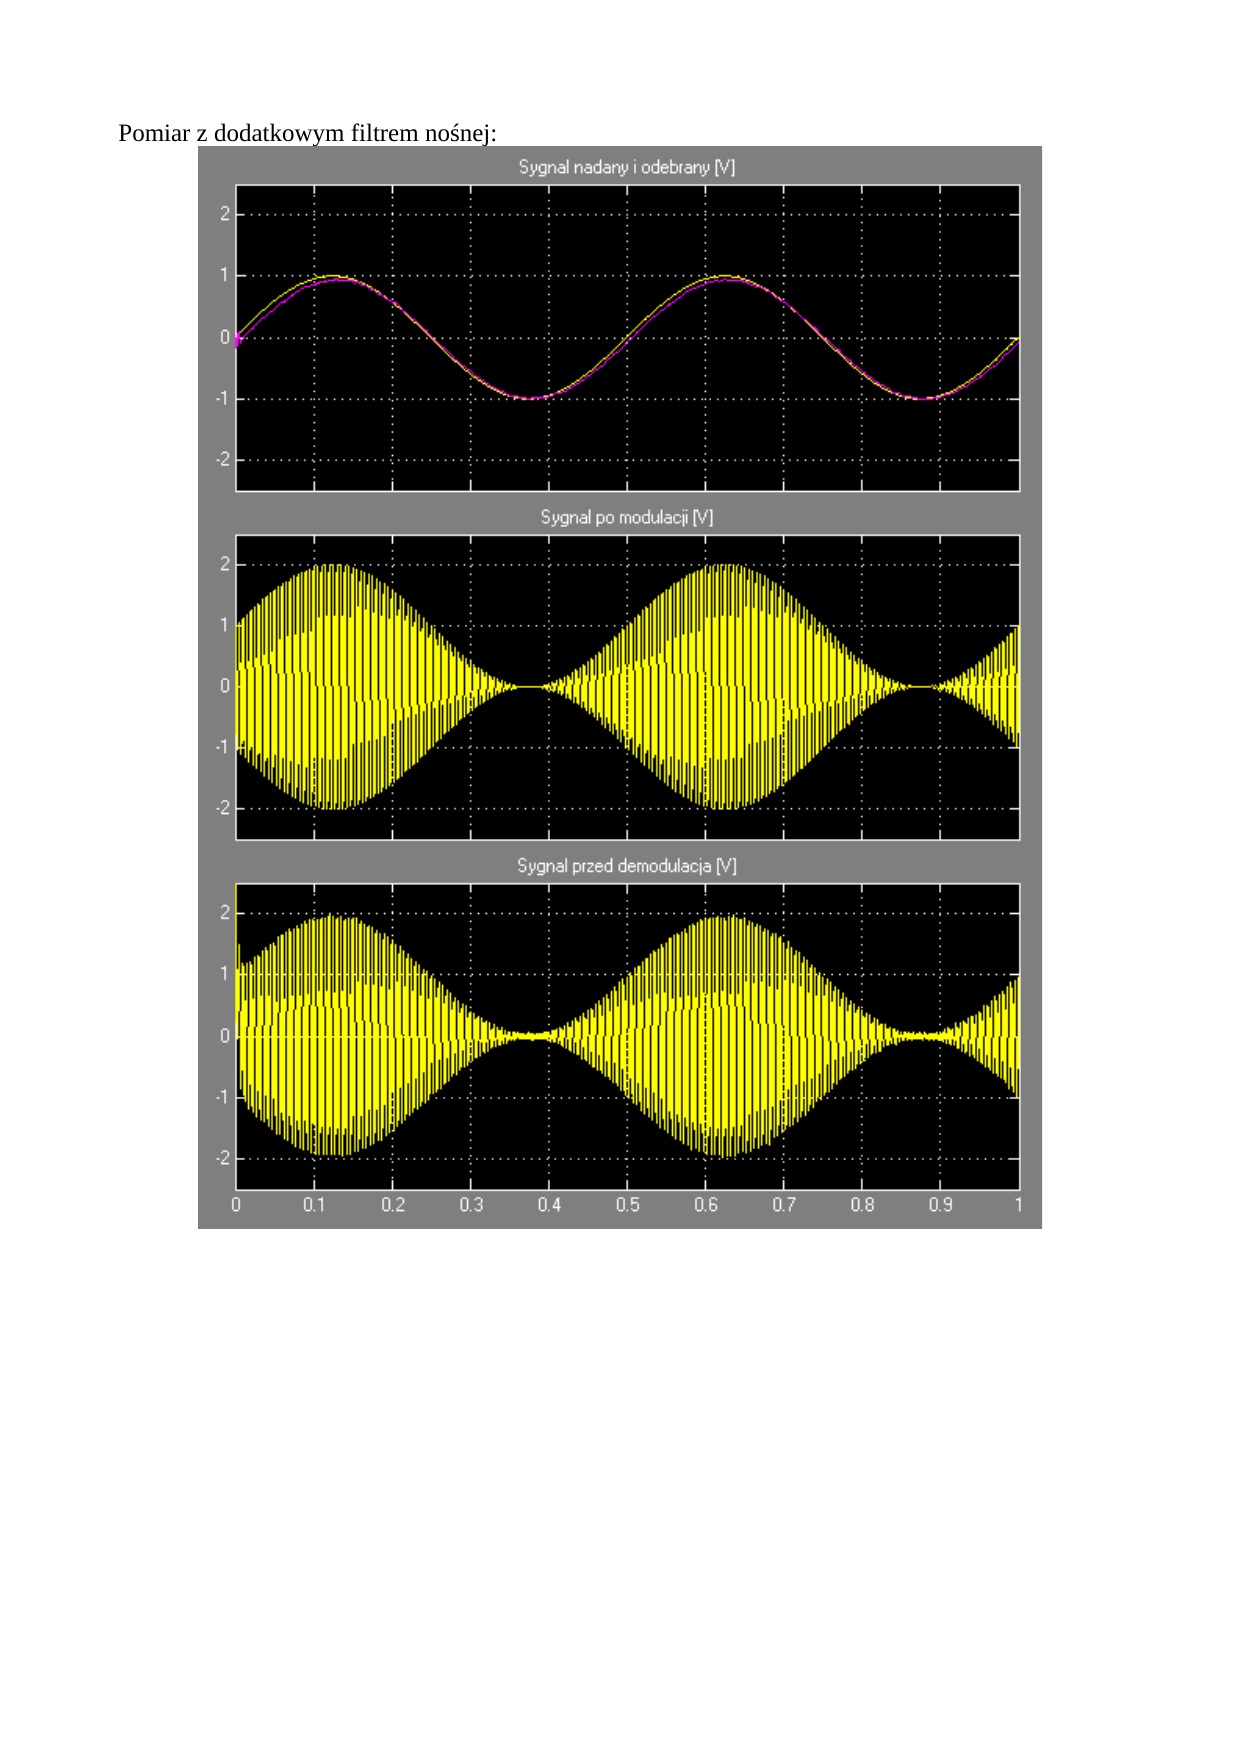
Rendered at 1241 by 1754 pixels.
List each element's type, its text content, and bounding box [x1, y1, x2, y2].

picture [198, 146, 1043, 1229]
text Pomiar z dodatkowym filtrem nośnej: [118, 118, 1122, 147]
